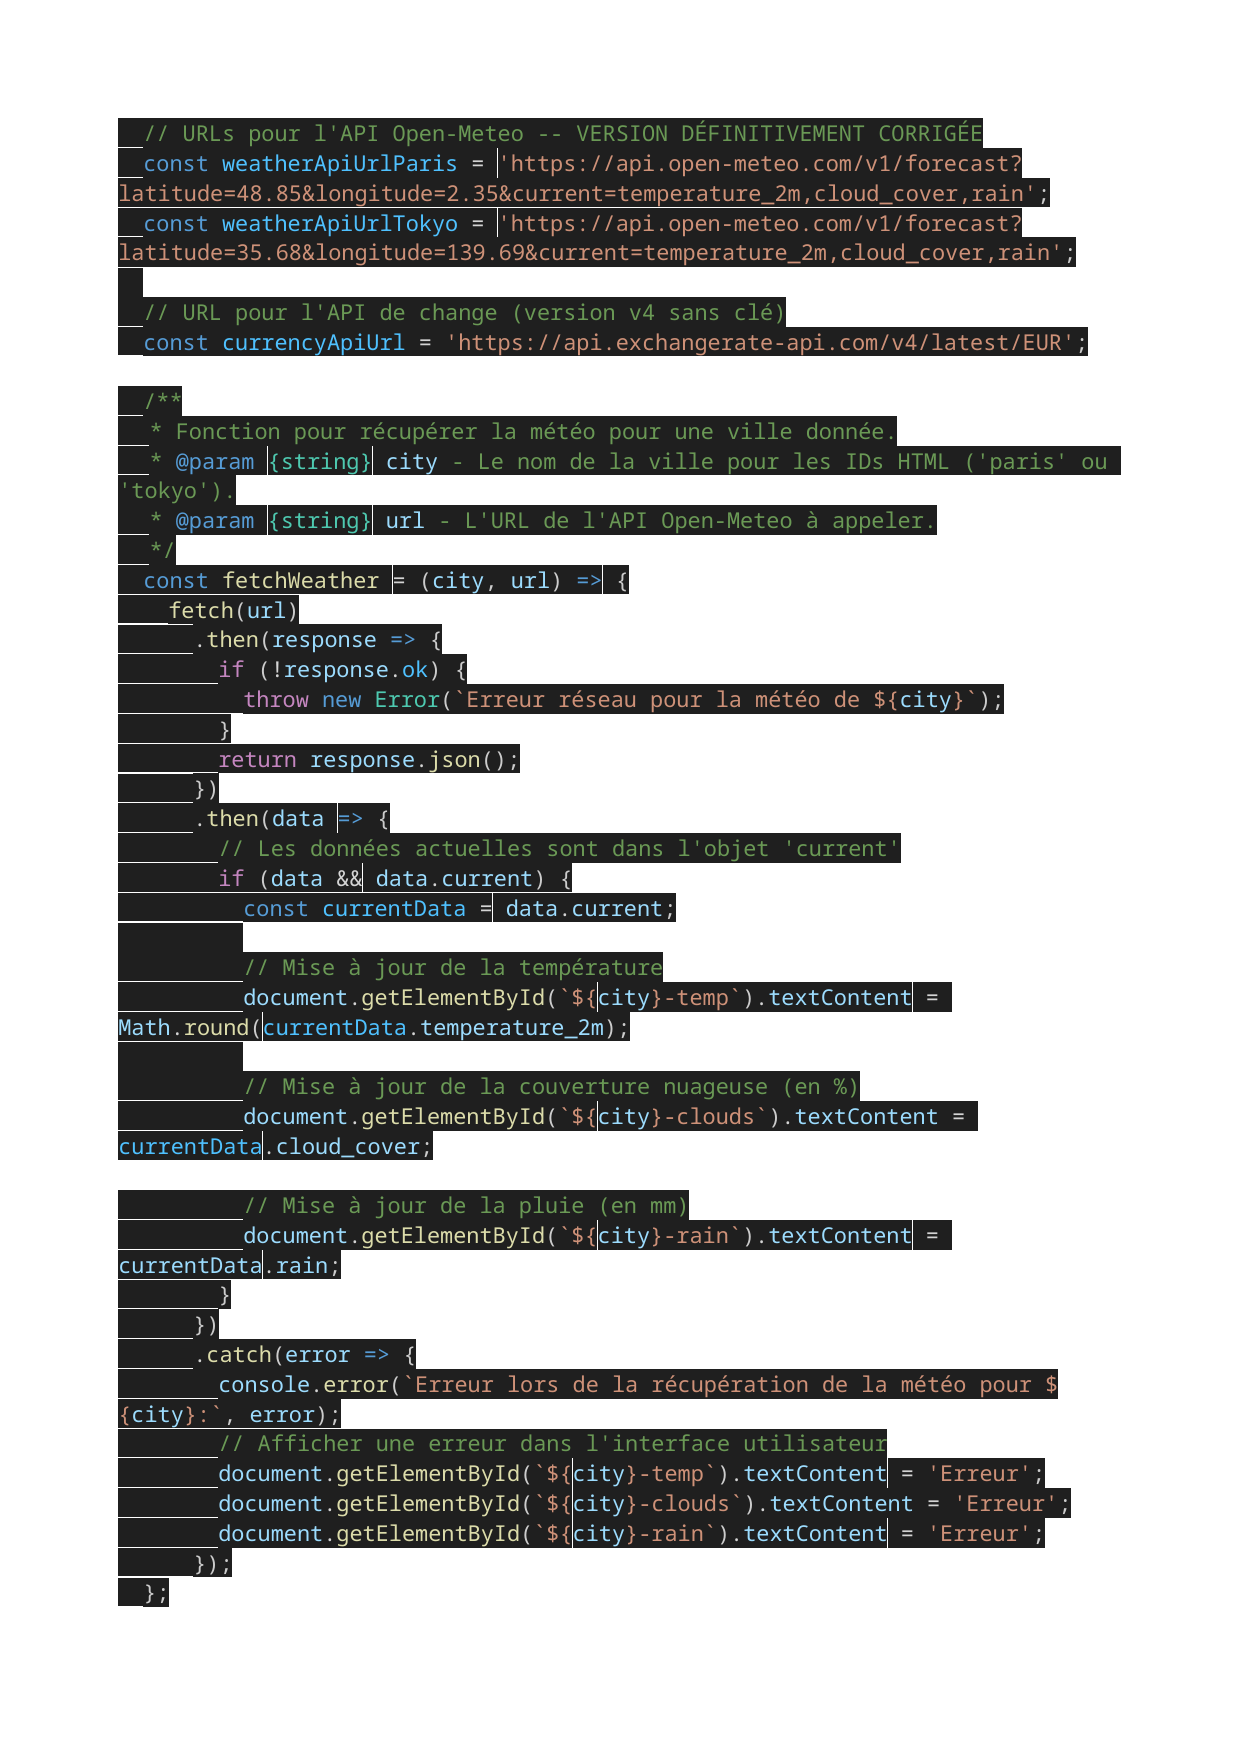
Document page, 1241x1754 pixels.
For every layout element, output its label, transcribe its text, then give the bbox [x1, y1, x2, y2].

text document.getElementById(`${city}-clouds`).textContent = currentData.cloud_cover; [118, 1101, 1122, 1160]
text if (data && data.current) { [118, 863, 1122, 892]
text }) [118, 1309, 1122, 1339]
text console.error(`Erreur lors de la récupération de la météo pour ${city}:`, error); [118, 1369, 1122, 1428]
text throw new Error(`Erreur réseau pour la météo de ${city}`); [118, 684, 1122, 714]
text // URLs pour l'API Open-Meteo -- VERSION DÉFINITIVEMENT CORRIGÉE [118, 118, 1122, 148]
text const currentData = data.current; [118, 892, 1122, 922]
text document.getElementById(`${city}-temp`).textContent = Math.round(currentData.temperature_2m); [118, 982, 1122, 1041]
text const currencyApiUrl = 'https://api.exchangerate-api.com/v4/latest/EUR'; [118, 327, 1122, 356]
text /** [118, 386, 1122, 416]
text if (!response.ok) { [118, 654, 1122, 684]
text } [118, 1279, 1122, 1309]
text * @param {string} city - Le nom de la ville pour les IDs HTML ('paris' ou 'tokyo'). [118, 446, 1122, 505]
text document.getElementById(`${city}-rain`).textContent = 'Erreur'; [118, 1518, 1122, 1548]
text .catch(error => { [118, 1339, 1122, 1369]
text // Mise à jour de la couverture nuageuse (en %) [118, 1071, 1122, 1101]
text }) [118, 773, 1122, 803]
text }; [118, 1577, 1122, 1607]
text const fetchWeather = (city, url) => { [118, 565, 1122, 594]
text * Fonction pour récupérer la météo pour une ville donnée. [118, 416, 1122, 446]
text */ [118, 535, 1122, 565]
text // Les données actuelles sont dans l'objet 'current' [118, 833, 1122, 863]
text // Mise à jour de la pluie (en mm) [118, 1190, 1122, 1220]
text document.getElementById(`${city}-temp`).textContent = 'Erreur'; [118, 1458, 1122, 1488]
text document.getElementById(`${city}-clouds`).textContent = 'Erreur'; [118, 1488, 1122, 1518]
text return response.json(); [118, 743, 1122, 773]
text const weatherApiUrlTokyo = 'https://api.open-meteo.com/v1/forecast?latitude=35.68&longitude=139.69&current=temperature_2m,cloud_cover,rain'; [118, 207, 1122, 267]
text // Mise à jour de la température [118, 952, 1122, 982]
text }); [118, 1548, 1122, 1577]
text fetch(url) [118, 594, 1122, 624]
text document.getElementById(`${city}-rain`).textContent = currentData.rain; [118, 1220, 1122, 1279]
text // Afficher une erreur dans l'interface utilisateur [118, 1428, 1122, 1458]
text } [118, 714, 1122, 743]
text * @param {string} url - L'URL de l'API Open-Meteo à appeler. [118, 505, 1122, 535]
text // URL pour l'API de change (version v4 sans clé) [118, 297, 1122, 327]
text .then(response => { [118, 624, 1122, 654]
text const weatherApiUrlParis = 'https://api.open-meteo.com/v1/forecast?latitude=48.85&longitude=2.35&current=temperature_2m,cloud_cover,rain'; [118, 148, 1122, 207]
text .then(data => { [118, 803, 1122, 833]
